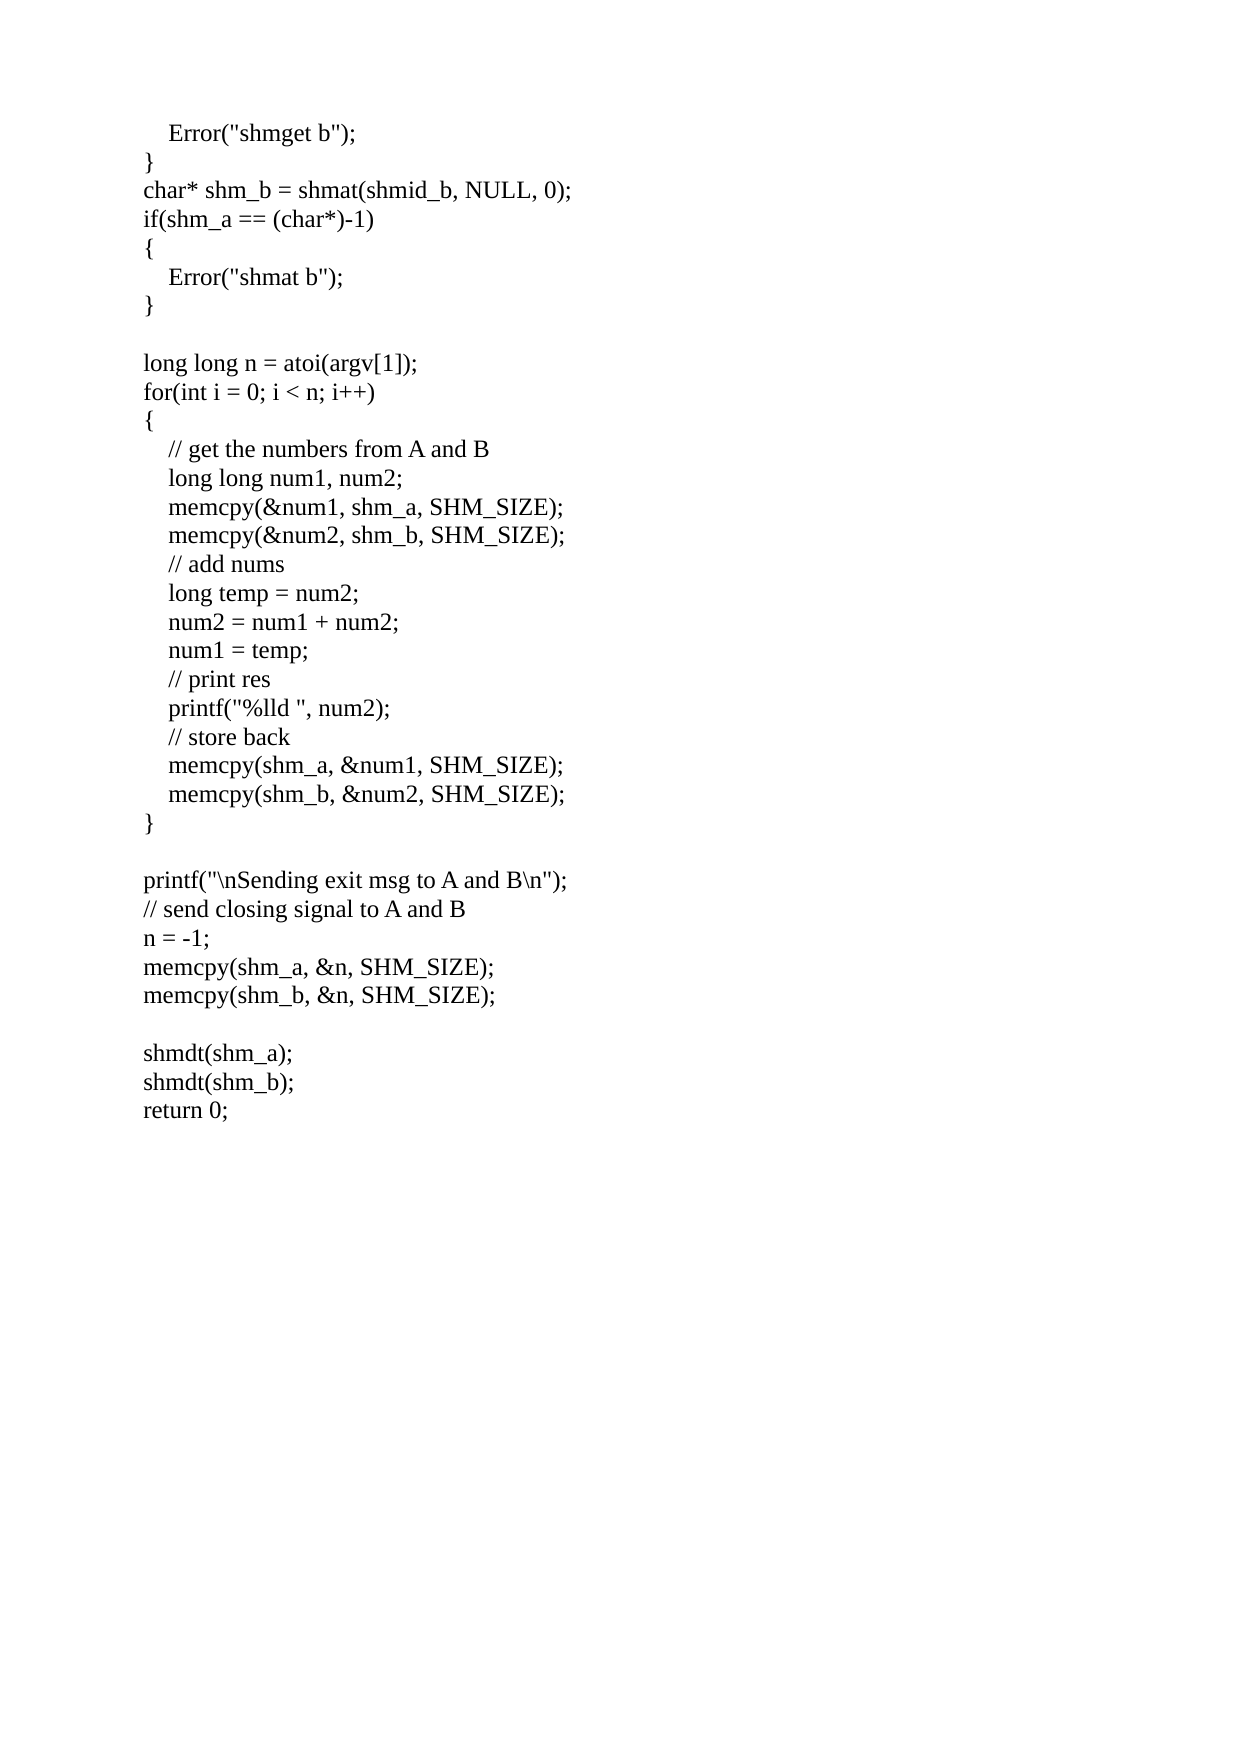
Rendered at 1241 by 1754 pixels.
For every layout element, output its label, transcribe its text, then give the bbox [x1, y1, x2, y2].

text memcpy(&num1, shm_a, SHM_SIZE); [118, 492, 1122, 521]
text // add nums [118, 549, 1122, 578]
text for(int i = 0; i < n; i++) [118, 377, 1122, 406]
text // get the numbers from A and B [118, 434, 1122, 463]
text // store back [118, 722, 1122, 751]
text // print res [118, 664, 1122, 693]
text memcpy(shm_b, &n, SHM_SIZE); [118, 981, 1122, 1009]
text long long num1, num2; [118, 463, 1122, 492]
text char* shm_b = shmat(shmid_b, NULL, 0); [118, 176, 1122, 204]
text memcpy(shm_a, &n, SHM_SIZE); [118, 952, 1122, 981]
text memcpy(shm_b, &num2, SHM_SIZE); [118, 779, 1122, 808]
text } [118, 147, 1122, 176]
text Error("shmat b"); [118, 262, 1122, 291]
text Error("shmget b"); [118, 118, 1122, 147]
text num2 = num1 + num2; [118, 607, 1122, 636]
text long long n = atoi(argv[1]); [118, 348, 1122, 377]
text shmdt(shm_a); [118, 1038, 1122, 1067]
text // send closing signal to A and B [118, 894, 1122, 923]
text memcpy(shm_a, &num1, SHM_SIZE); [118, 751, 1122, 779]
text printf("%lld ", num2); [118, 693, 1122, 722]
text num1 = temp; [118, 636, 1122, 664]
text } [118, 808, 1122, 837]
text n = -1; [118, 923, 1122, 952]
text if(shm_a == (char*)-1) [118, 204, 1122, 233]
text printf("\nSending exit msg to A and B\n"); [118, 866, 1122, 894]
text { [118, 406, 1122, 434]
text { [118, 233, 1122, 262]
text long temp = num2; [118, 578, 1122, 607]
text return 0; [118, 1096, 1122, 1124]
text memcpy(&num2, shm_b, SHM_SIZE); [118, 521, 1122, 549]
text shmdt(shm_b); [118, 1067, 1122, 1096]
text } [118, 291, 1122, 319]
